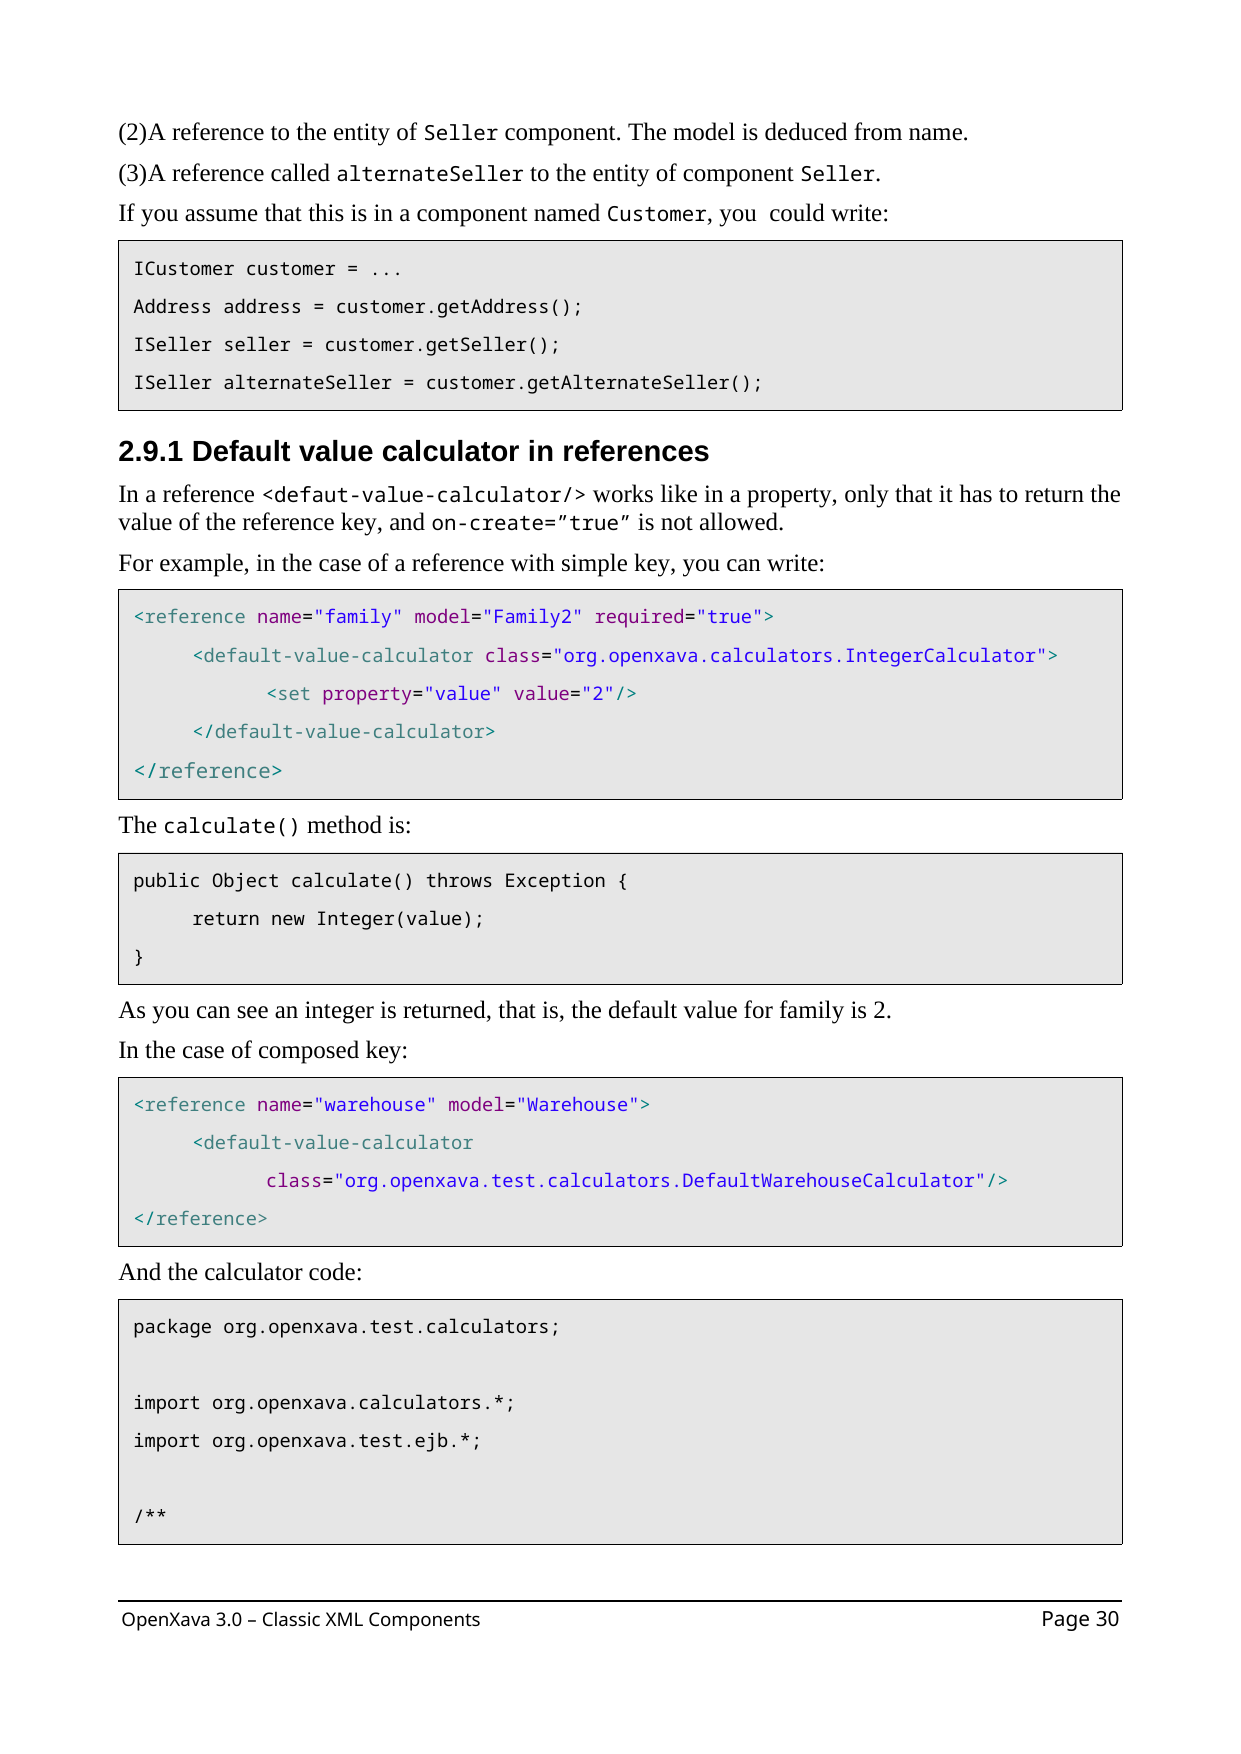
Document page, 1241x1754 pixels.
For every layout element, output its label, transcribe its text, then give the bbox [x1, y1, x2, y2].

text Address address = customer.getAddress(); [119, 278, 1122, 316]
text /** [119, 1489, 1122, 1544]
text If you assume that this is in a component named Customer, you could write: [118, 199, 1122, 228]
text <default-value-calculator [119, 1115, 1122, 1153]
text </reference> [119, 741, 1122, 799]
text </default-value-calculator> [119, 703, 1122, 741]
text As you can see an integer is returned, that is, the default value for family is 2. [118, 996, 1122, 1024]
text } [119, 928, 1122, 984]
subtitle Default value calculator in references [118, 435, 1122, 467]
text <reference name="warehouse" model="Warehouse"> [119, 1078, 1122, 1115]
text class="org.openxava.test.calculators.DefaultWarehouseCalculator"/> [119, 1153, 1122, 1191]
text return new Integer(value); [119, 890, 1122, 928]
text import org.openxava.test.ejb.*; [119, 1413, 1122, 1451]
text <reference name="family" model="Family2" required="true"> [119, 590, 1122, 627]
text ISeller seller = customer.getSeller(); [119, 316, 1122, 354]
text package org.openxava.test.calculators; [119, 1300, 1122, 1337]
text In a reference <defaut-value-calculator/> works like in a property, only that it has to return the value of the reference key, and on-create=”true” is not allowed. [118, 480, 1122, 536]
list A reference called alternateSeller to the entity of component Seller. [118, 159, 1122, 187]
text </reference> [119, 1191, 1122, 1246]
text import org.openxava.calculators.*; [119, 1375, 1122, 1413]
text <set property="value" value="2"/> [119, 665, 1122, 703]
text And the calculator code: [118, 1258, 1122, 1286]
text public Object calculate() throws Exception { [119, 854, 1122, 890]
text ISeller alternateSeller = customer.getAlternateSeller(); [119, 354, 1122, 410]
list A reference to the entity of Seller component. The model is deduced from name. [118, 118, 1122, 146]
text The calculate() method is: [118, 812, 1122, 840]
text ICustomer customer = ... [119, 241, 1122, 278]
text For example, in the case of a reference with simple key, you can write: [118, 549, 1122, 577]
text In the case of composed key: [118, 1036, 1122, 1064]
text <default-value-calculator class="org.openxava.calculators.IntegerCalculator"> [119, 627, 1122, 665]
